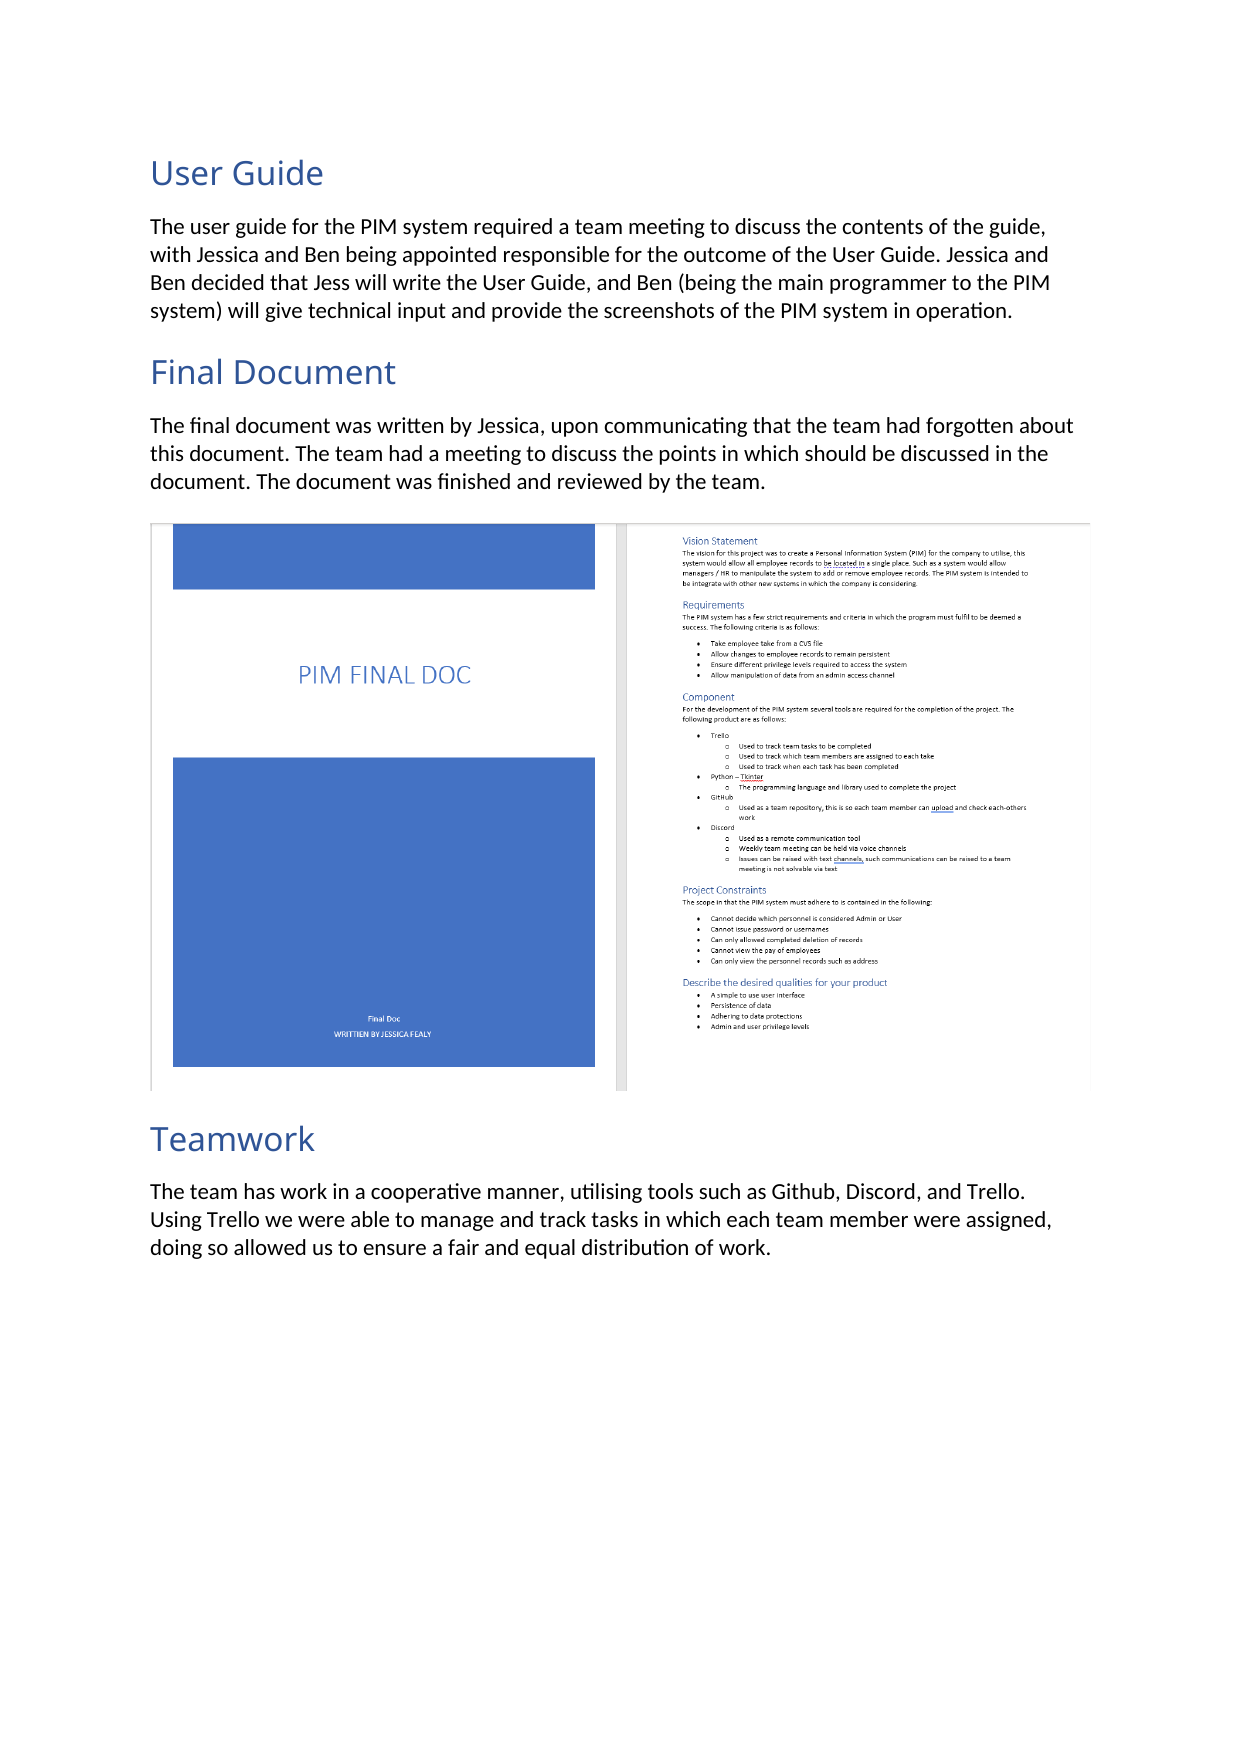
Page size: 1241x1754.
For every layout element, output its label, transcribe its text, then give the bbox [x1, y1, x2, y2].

subtitle User Guide [150, 150, 1090, 195]
text The team has work in a cooperative manner, utilising tools such as Github, Discord, and Trello. [150, 1177, 1090, 1206]
text The user guide for the PIM system required a team meeting to discuss the contents of the guide, with Jessica and Ben being appointed responsible for the outcome of the User Guide. Jessica and Ben decided that Jess will write the User Guide, and Ben (being the main programmer to the PIM system) will give technical input and provide the screenshots of the PIM system in operation. [150, 212, 1090, 324]
subtitle Final Document [150, 349, 1090, 394]
subtitle Teamwork [150, 1115, 1090, 1161]
text Using Trello we were able to manage and track tasks in which each team member were assigned, doing so allowed us to ensure a fair and equal distribution of work. [150, 1206, 1090, 1262]
text The final document was written by Jessica, upon communicating that the team had forgotten about this document. The team had a meeting to discuss the points in which should be discussed in the document. The document was finished and reviewed by the team. [150, 411, 1090, 495]
